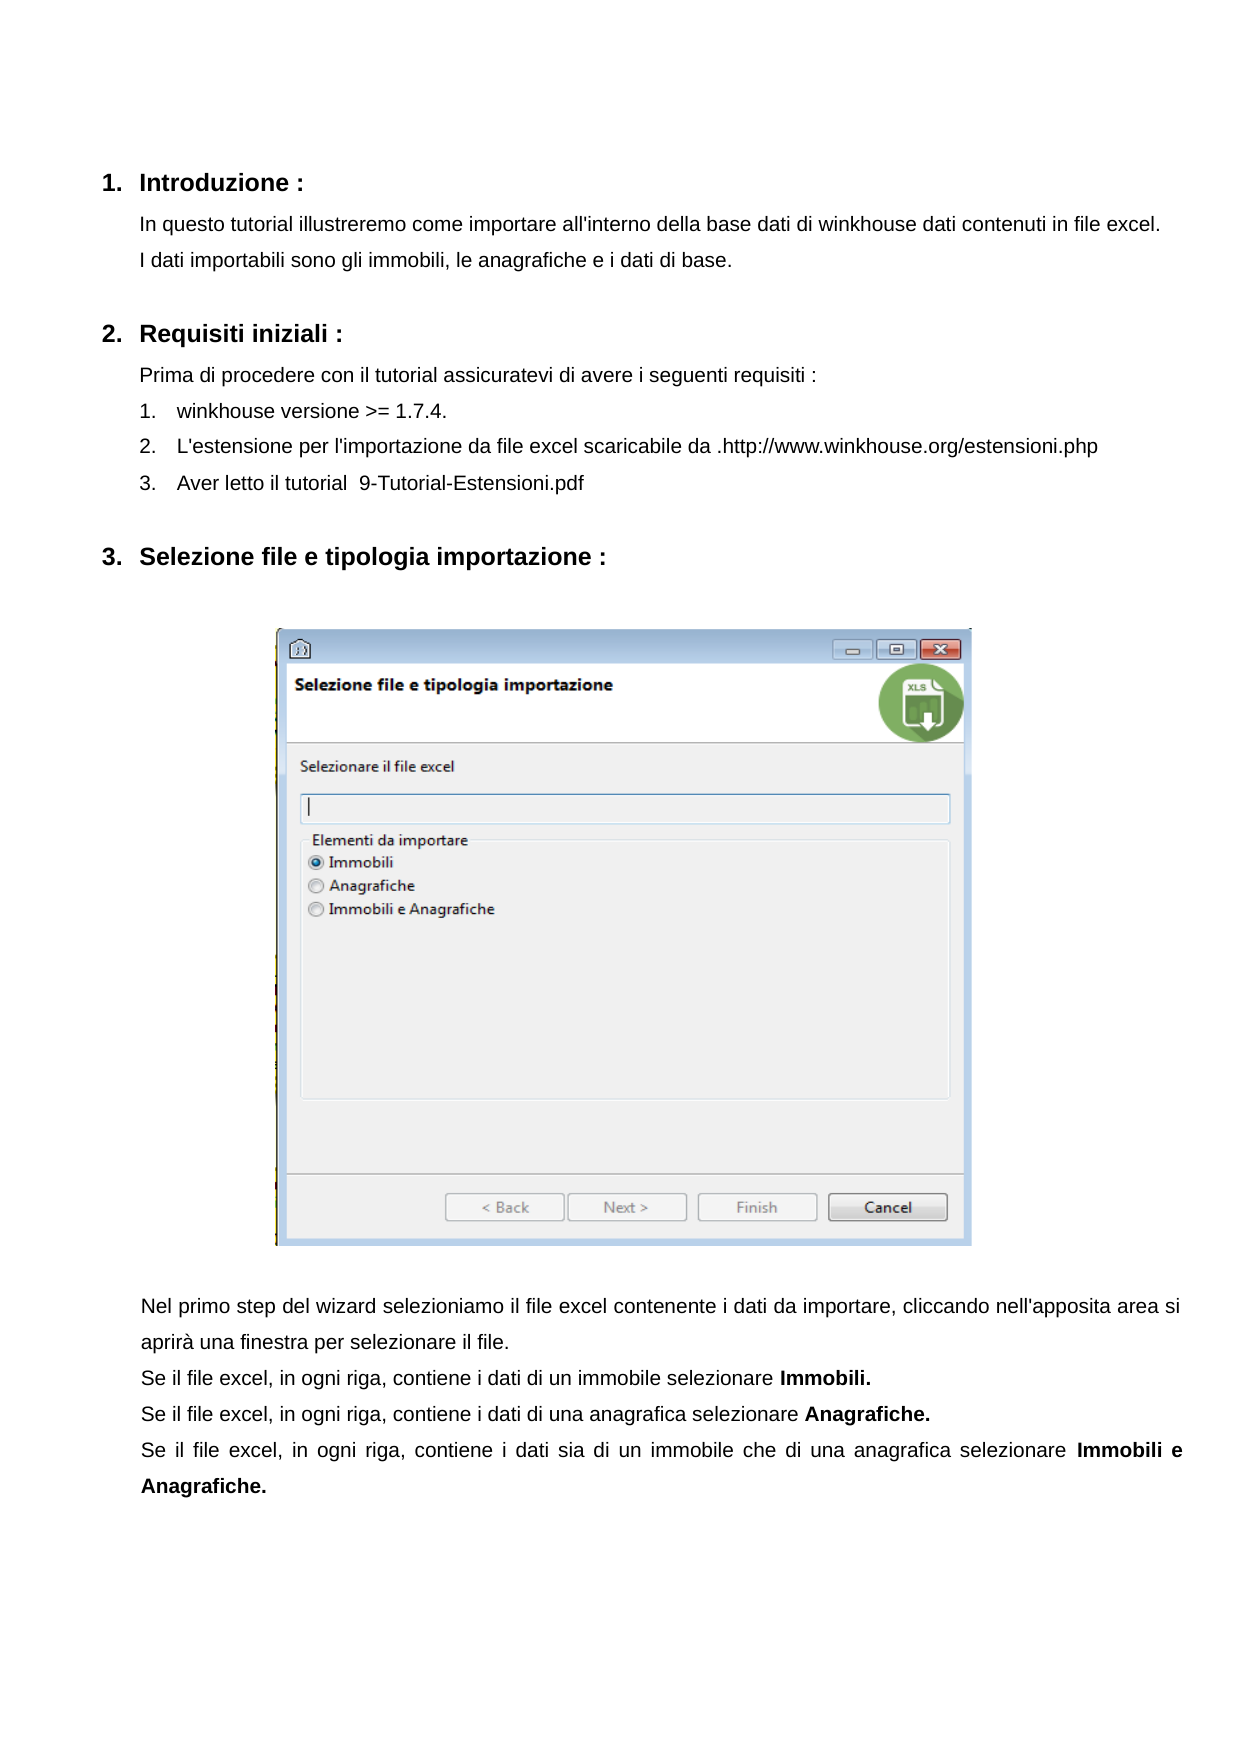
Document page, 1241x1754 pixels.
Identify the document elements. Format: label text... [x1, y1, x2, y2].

list I dati importabili sono gli immobili, le anagrafiche e i dati di base. [102, 247, 1183, 271]
text Nel primo step del wizard selezioniamo il file excel contenente i dati da importare, cliccando nell'apposita area si aprirà una finestra per selezionare il file. [141, 1294, 1183, 1354]
text Se il file excel, in ogni riga, contiene i dati di una anagrafica selezionare Anagrafiche. [141, 1402, 1183, 1426]
list Requisiti iniziali : [102, 319, 1183, 348]
text Se il file excel, in ogni riga, contiene i dati sia di un immobile che di una anagrafica selezionare Immobili e Anagrafiche. [141, 1437, 1183, 1497]
picture [275, 628, 972, 1246]
list L'estensione per l'importazione da file excel scaricabile da .http://www.winkhouse.org/estensioni.php [139, 434, 1183, 458]
list winkhouse versione >= 1.7.4. [139, 398, 1183, 422]
list Selezione file e tipologia importazione : [102, 542, 1183, 571]
list In questo tutorial illustreremo come importare all'interno della base dati di winkhouse dati contenuti in file excel. [102, 212, 1183, 236]
text Se il file excel, in ogni riga, contiene i dati di un immobile selezionare Immobili. [141, 1366, 1183, 1389]
list Introduzione : [102, 168, 1183, 197]
list Prima di procedere con il tutorial assicuratevi di avere i seguenti requisiti : [102, 362, 1183, 386]
list Aver letto il tutorial 9-Tutorial-Estensioni.pdf [139, 470, 1183, 494]
